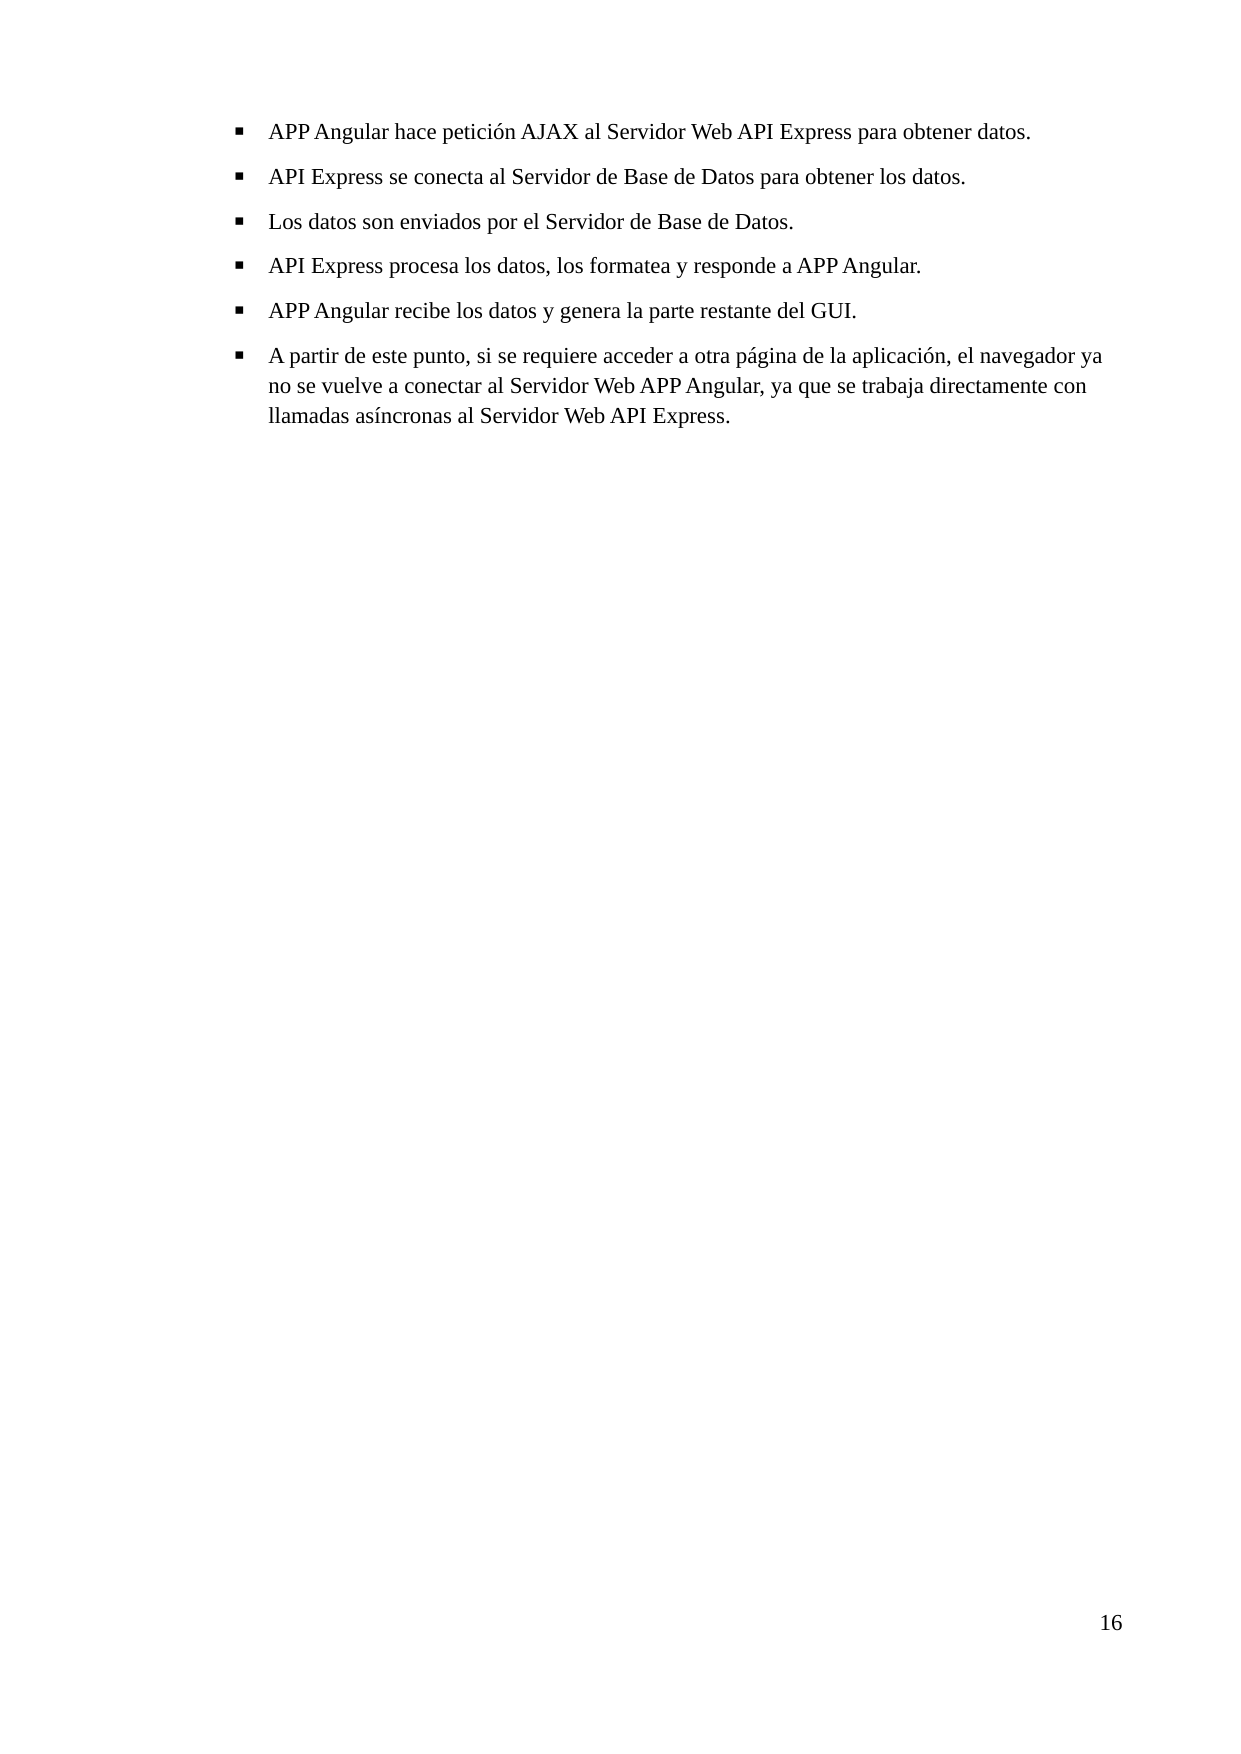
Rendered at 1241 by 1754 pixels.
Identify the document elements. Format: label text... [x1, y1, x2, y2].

list API Express se conecta al Servidor de Base de Datos para obtener los datos. [231, 163, 1122, 189]
list API Express procesa los datos, los formatea y responde a APP Angular. [231, 252, 1122, 279]
list Los datos son enviados por el Servidor de Base de Datos. [231, 208, 1122, 234]
list A partir de este punto, si se requiere acceder a otra página de la aplicación, el navegador ya no se vuelve a conectar al Servidor Web APP Angular, ya que se trabaja directamente con llamadas asíncronas al Servidor Web API Express. [231, 342, 1122, 429]
list APP Angular recibe los datos y genera la parte restante del GUI. [231, 297, 1122, 324]
list APP Angular hace petición AJAX al Servidor Web API Express para obtener datos. [231, 118, 1122, 144]
